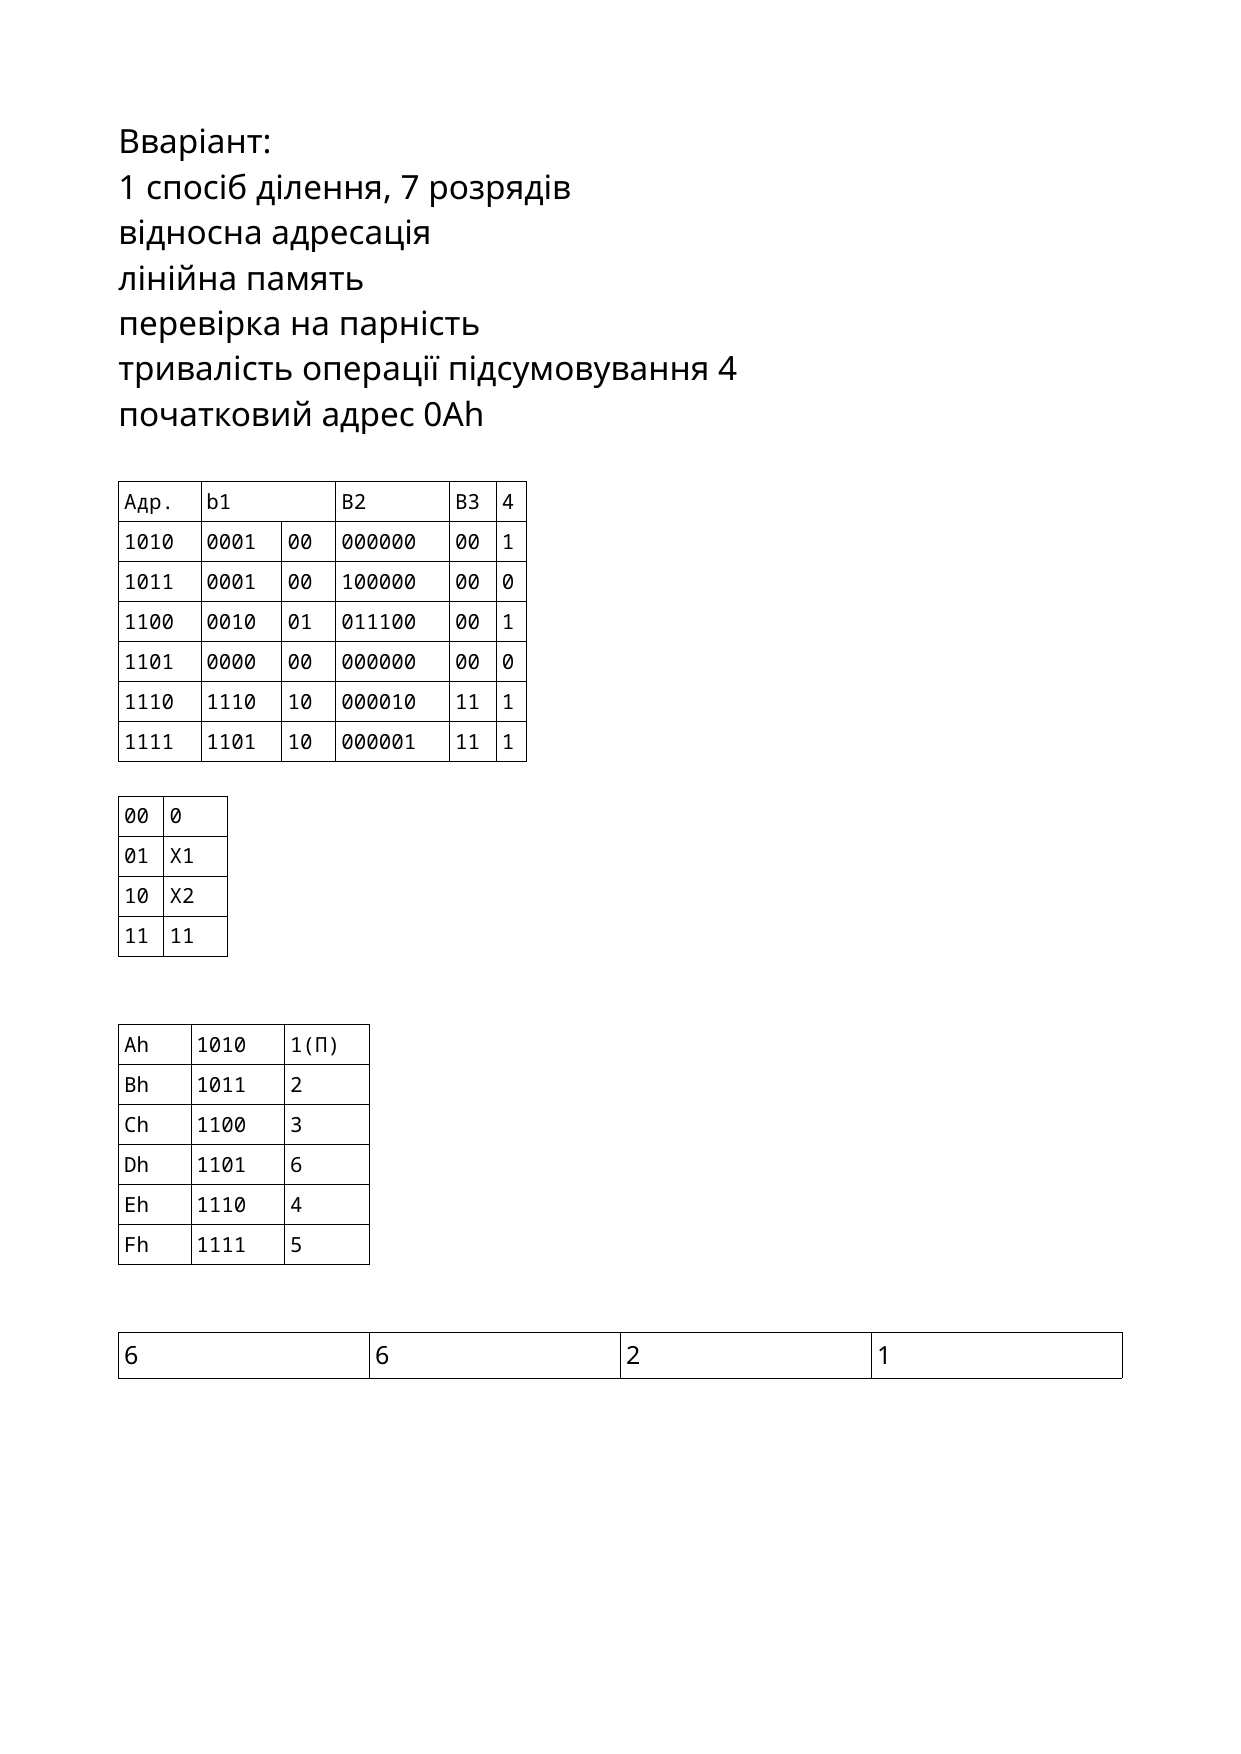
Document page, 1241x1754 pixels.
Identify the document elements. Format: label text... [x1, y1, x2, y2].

table_cell 11 [164, 917, 227, 956]
table_cell 00 [450, 562, 496, 601]
table_cell 1011 [119, 562, 201, 601]
table_cell 1100 [192, 1105, 284, 1144]
table_cell 01 [119, 837, 163, 876]
table_cell 1101 [202, 722, 281, 761]
text перевірка на парність [118, 300, 1122, 345]
table_cell 1011 [192, 1065, 284, 1104]
table_header 1(П) [285, 1025, 369, 1064]
table_header 6 [370, 1333, 620, 1378]
table_cell 11 [450, 682, 496, 721]
table_cell 000000 [336, 522, 449, 561]
table_cell 1 [497, 682, 526, 721]
table_cell 0 [497, 642, 526, 681]
text Вваріант: [118, 118, 1122, 163]
table_header 6 [119, 1333, 369, 1378]
table_cell 00 [282, 562, 335, 601]
table_header B2 [336, 482, 449, 521]
table_cell 1100 [119, 602, 201, 641]
table_cell 000001 [336, 722, 449, 761]
table_cell 00 [282, 522, 335, 561]
table_cell 1111 [192, 1225, 284, 1264]
table_cell Bh [119, 1065, 191, 1104]
table_cell 1010 [119, 522, 201, 561]
table_header B3 [450, 482, 496, 521]
table_cell 00 [282, 642, 335, 681]
table_cell 10 [119, 877, 163, 916]
table_cell 11 [450, 722, 496, 761]
table_cell 1101 [119, 642, 201, 681]
table_cell 01 [282, 602, 335, 641]
table_cell 11 [119, 917, 163, 956]
table_header b1 [202, 482, 335, 521]
table_header Адр. [119, 482, 201, 521]
table_cell Ch [119, 1105, 191, 1144]
table_cell Eh [119, 1185, 191, 1224]
table_cell 011100 [336, 602, 449, 641]
table_cell 1110 [202, 682, 281, 721]
table_cell X1 [164, 837, 227, 876]
table_cell 0010 [202, 602, 281, 641]
table_cell 6 [285, 1145, 369, 1184]
table_cell 00 [450, 602, 496, 641]
table_cell 0 [497, 562, 526, 601]
table_cell 1 [497, 602, 526, 641]
text лінійна память [118, 254, 1122, 300]
table_cell 1110 [192, 1185, 284, 1224]
table_cell 1110 [119, 682, 201, 721]
table_header 1 [872, 1333, 1122, 1378]
text відносна адресація [118, 209, 1122, 254]
table_cell 00 [450, 642, 496, 681]
table_cell Fh [119, 1225, 191, 1264]
table_cell 10 [282, 682, 335, 721]
table_cell 0000 [202, 642, 281, 681]
table_header 0 [164, 797, 227, 836]
text тривалість операції підсумовування 4 [118, 345, 1122, 391]
table_cell 0001 [202, 522, 281, 561]
text 1 спосіб ділення, 7 розрядів [118, 163, 1122, 209]
text початковий адрес 0Ah [118, 391, 1122, 436]
table_cell 1 [497, 522, 526, 561]
table_cell 1101 [192, 1145, 284, 1184]
table_cell 5 [285, 1225, 369, 1264]
table_cell Dh [119, 1145, 191, 1184]
table_cell 10 [282, 722, 335, 761]
table_cell 000000 [336, 642, 449, 681]
table_cell 2 [285, 1065, 369, 1104]
table_cell 1111 [119, 722, 201, 761]
table_cell 4 [285, 1185, 369, 1224]
table_cell 0001 [202, 562, 281, 601]
table_header 00 [119, 797, 163, 836]
table_header 4 [497, 482, 526, 521]
table_header Ah [119, 1025, 191, 1064]
table_header 1010 [192, 1025, 284, 1064]
table_cell 00 [450, 522, 496, 561]
table_header 2 [621, 1333, 871, 1378]
table_cell 1 [497, 722, 526, 761]
table_cell 100000 [336, 562, 449, 601]
table_cell X2 [164, 877, 227, 916]
table_cell 000010 [336, 682, 449, 721]
table_cell 3 [285, 1105, 369, 1144]
